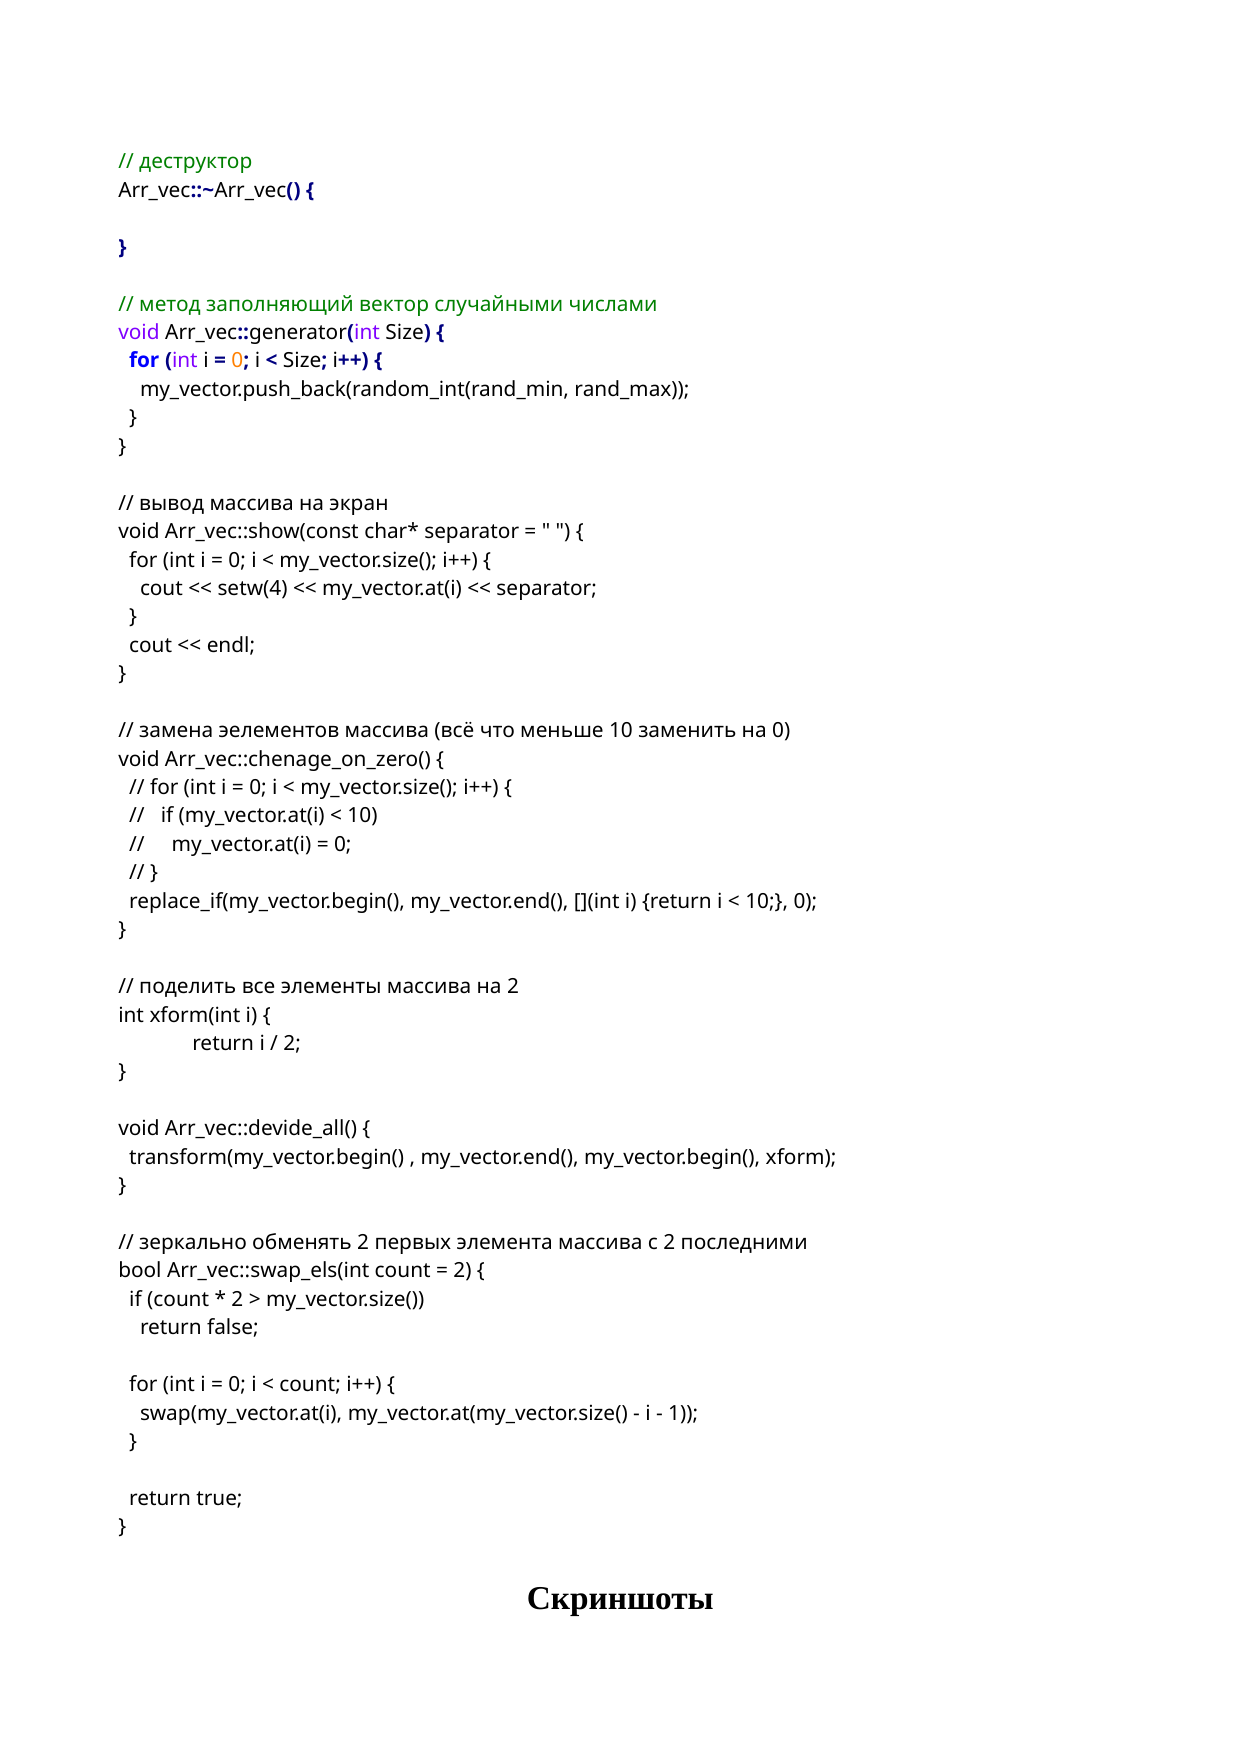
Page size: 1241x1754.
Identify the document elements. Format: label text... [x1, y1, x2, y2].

text // if (my_vector.at(i) < 10) [118, 801, 1122, 829]
text // my_vector.at(i) = 0; [118, 829, 1122, 857]
text // вывод массива на экран [118, 488, 1122, 516]
text void Arr_vec::devide_all() { [118, 1113, 1122, 1142]
text // } [118, 857, 1122, 886]
text transform(my_vector.begin() , my_vector.end(), my_vector.begin(), xform); [118, 1142, 1122, 1170]
text } [118, 1057, 1122, 1085]
text for (int i = 0; i < Size; i++) { [118, 346, 1122, 374]
text } [118, 914, 1122, 943]
text } [118, 232, 1122, 260]
text return i / 2; [118, 1028, 1122, 1057]
text // for (int i = 0; i < my_vector.size(); i++) { [118, 772, 1122, 801]
text bool Arr_vec::swap_els(int count = 2) { [118, 1256, 1122, 1284]
text int xform(int i) { [118, 1000, 1122, 1028]
text for (int i = 0; i < my_vector.size(); i++) { [118, 545, 1122, 573]
text } [118, 658, 1122, 687]
text cout << endl; [118, 630, 1122, 658]
text // поделить все элементы массива на 2 [118, 971, 1122, 1000]
text } [118, 1170, 1122, 1199]
text } [118, 1426, 1122, 1455]
text swap(my_vector.at(i), my_vector.at(my_vector.size() - i - 1)); [118, 1398, 1122, 1426]
text // замена эелементов массива (всё что меньше 10 заменить на 0) [118, 715, 1122, 744]
text my_vector.push_back(random_int(rand_min, rand_max)); [118, 374, 1122, 402]
text cout << setw(4) << my_vector.at(i) << separator; [118, 573, 1122, 602]
text } [118, 602, 1122, 630]
text // зеркально обменять 2 первых элемента массива с 2 последними [118, 1227, 1122, 1256]
text return false; [118, 1312, 1122, 1341]
text Arr_vec::~Arr_vec() { [118, 175, 1122, 203]
text void Arr_vec::generator(int Size) { [118, 317, 1122, 346]
text replace_if(my_vector.begin(), my_vector.end(), [](int i) {return i < 10;}, 0); [118, 886, 1122, 914]
text } [118, 431, 1122, 459]
text } [118, 1512, 1122, 1540]
text for (int i = 0; i < count; i++) { [118, 1369, 1122, 1398]
text void Arr_vec::show(const char* separator = " ") { [118, 516, 1122, 545]
text // метод заполняющий вектор случайными числами [118, 289, 1122, 317]
text if (count * 2 > my_vector.size()) [118, 1284, 1122, 1312]
text // деструктор [118, 147, 1122, 175]
text return true; [118, 1483, 1122, 1512]
text void Arr_vec::chenage_on_zero() { [118, 744, 1122, 772]
text } [118, 402, 1122, 431]
text Скриншоты [118, 1578, 1122, 1617]
